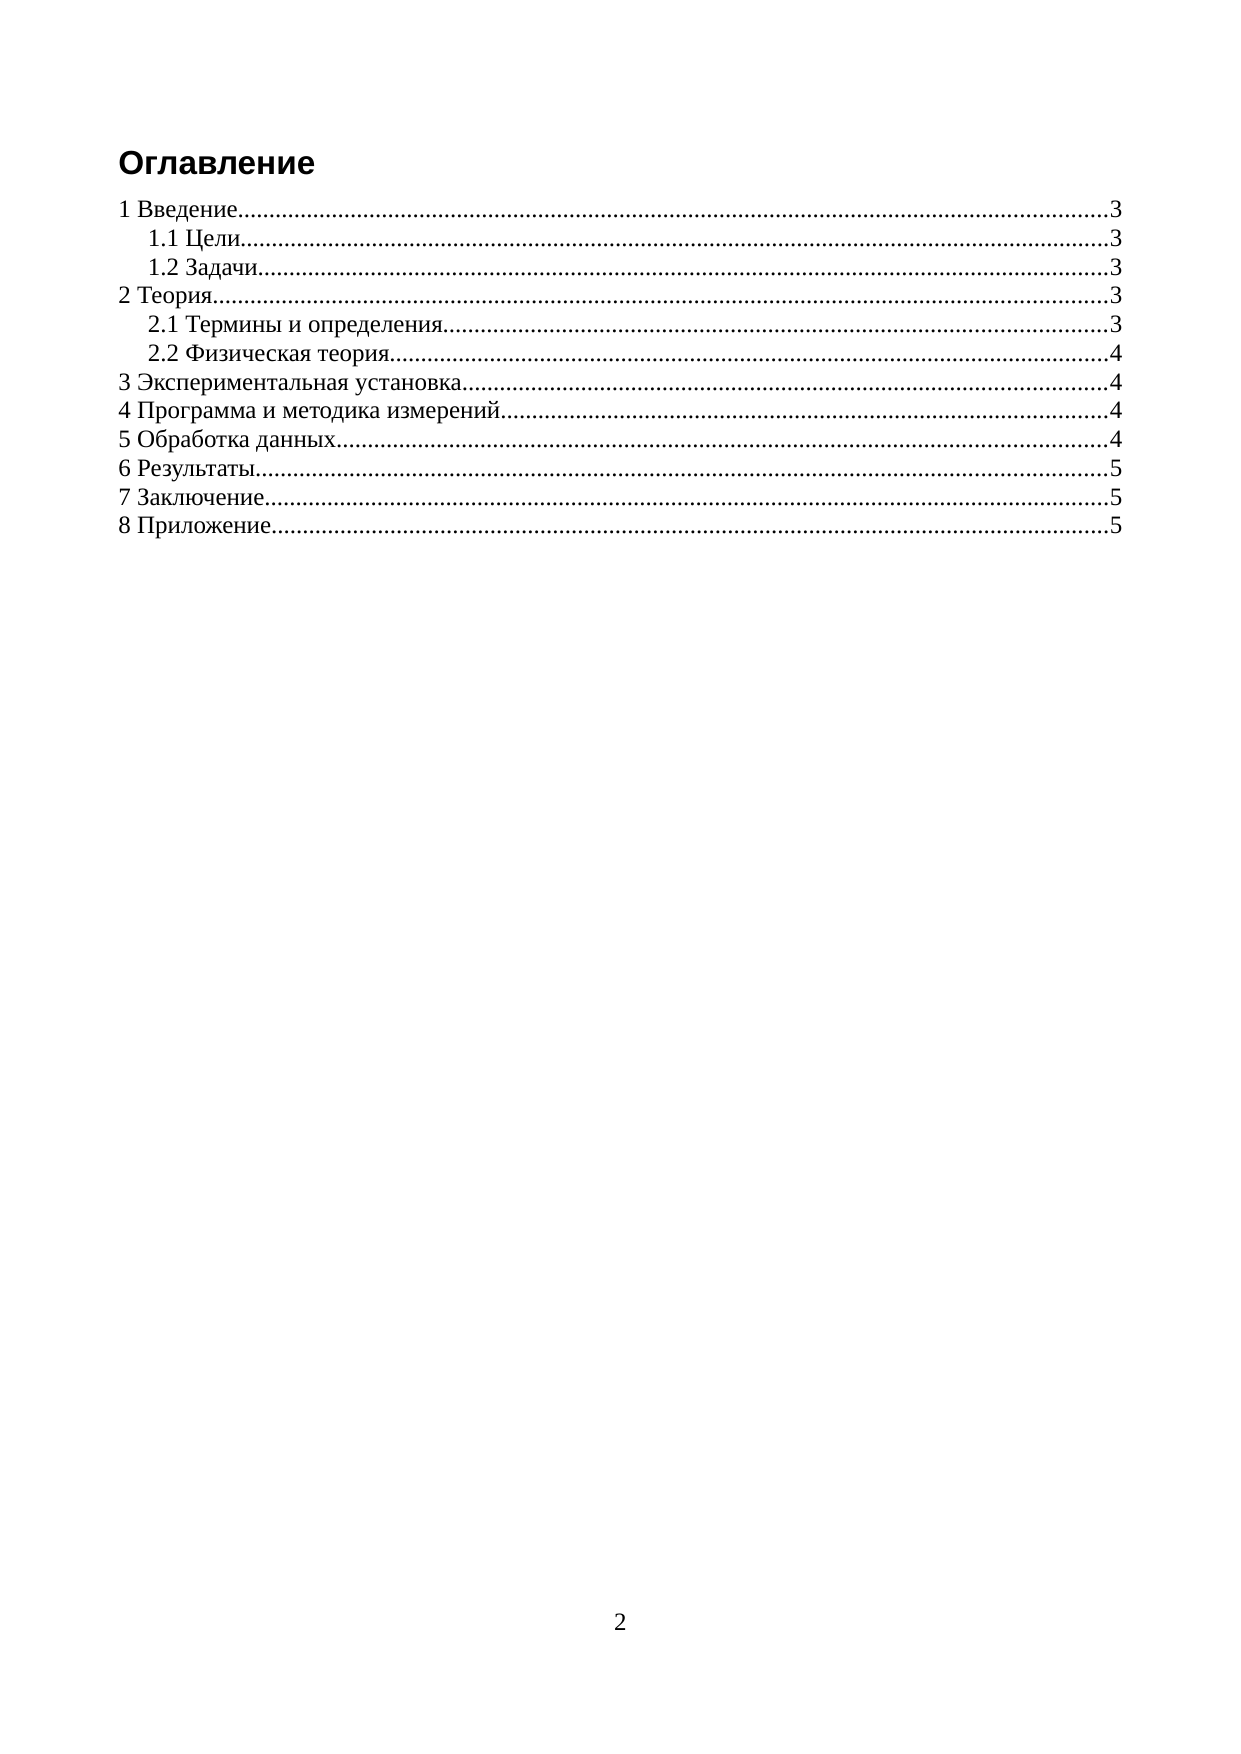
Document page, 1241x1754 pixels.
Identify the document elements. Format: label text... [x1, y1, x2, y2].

text 2.2 Физическая теория 4 [148, 338, 1122, 367]
text 5 Обработка данных 4 [118, 424, 1122, 453]
text 8 Приложение 5 [118, 510, 1122, 539]
text 7 Заключение 5 [118, 482, 1122, 510]
text 1.1 Цели 3 [148, 223, 1122, 252]
text 2 Теория 3 [118, 280, 1122, 309]
text 2.1 Термины и определения 3 [148, 309, 1122, 338]
text 4 Программа и методика измерений 4 [118, 395, 1122, 424]
text 3 Экспериментальная установка 4 [118, 367, 1122, 395]
subtitle Оглавление [118, 143, 1122, 182]
text 6 Результаты 5 [118, 453, 1122, 482]
text 1.2 Задачи 3 [148, 252, 1122, 280]
text 1 Введение 3 [118, 194, 1122, 223]
